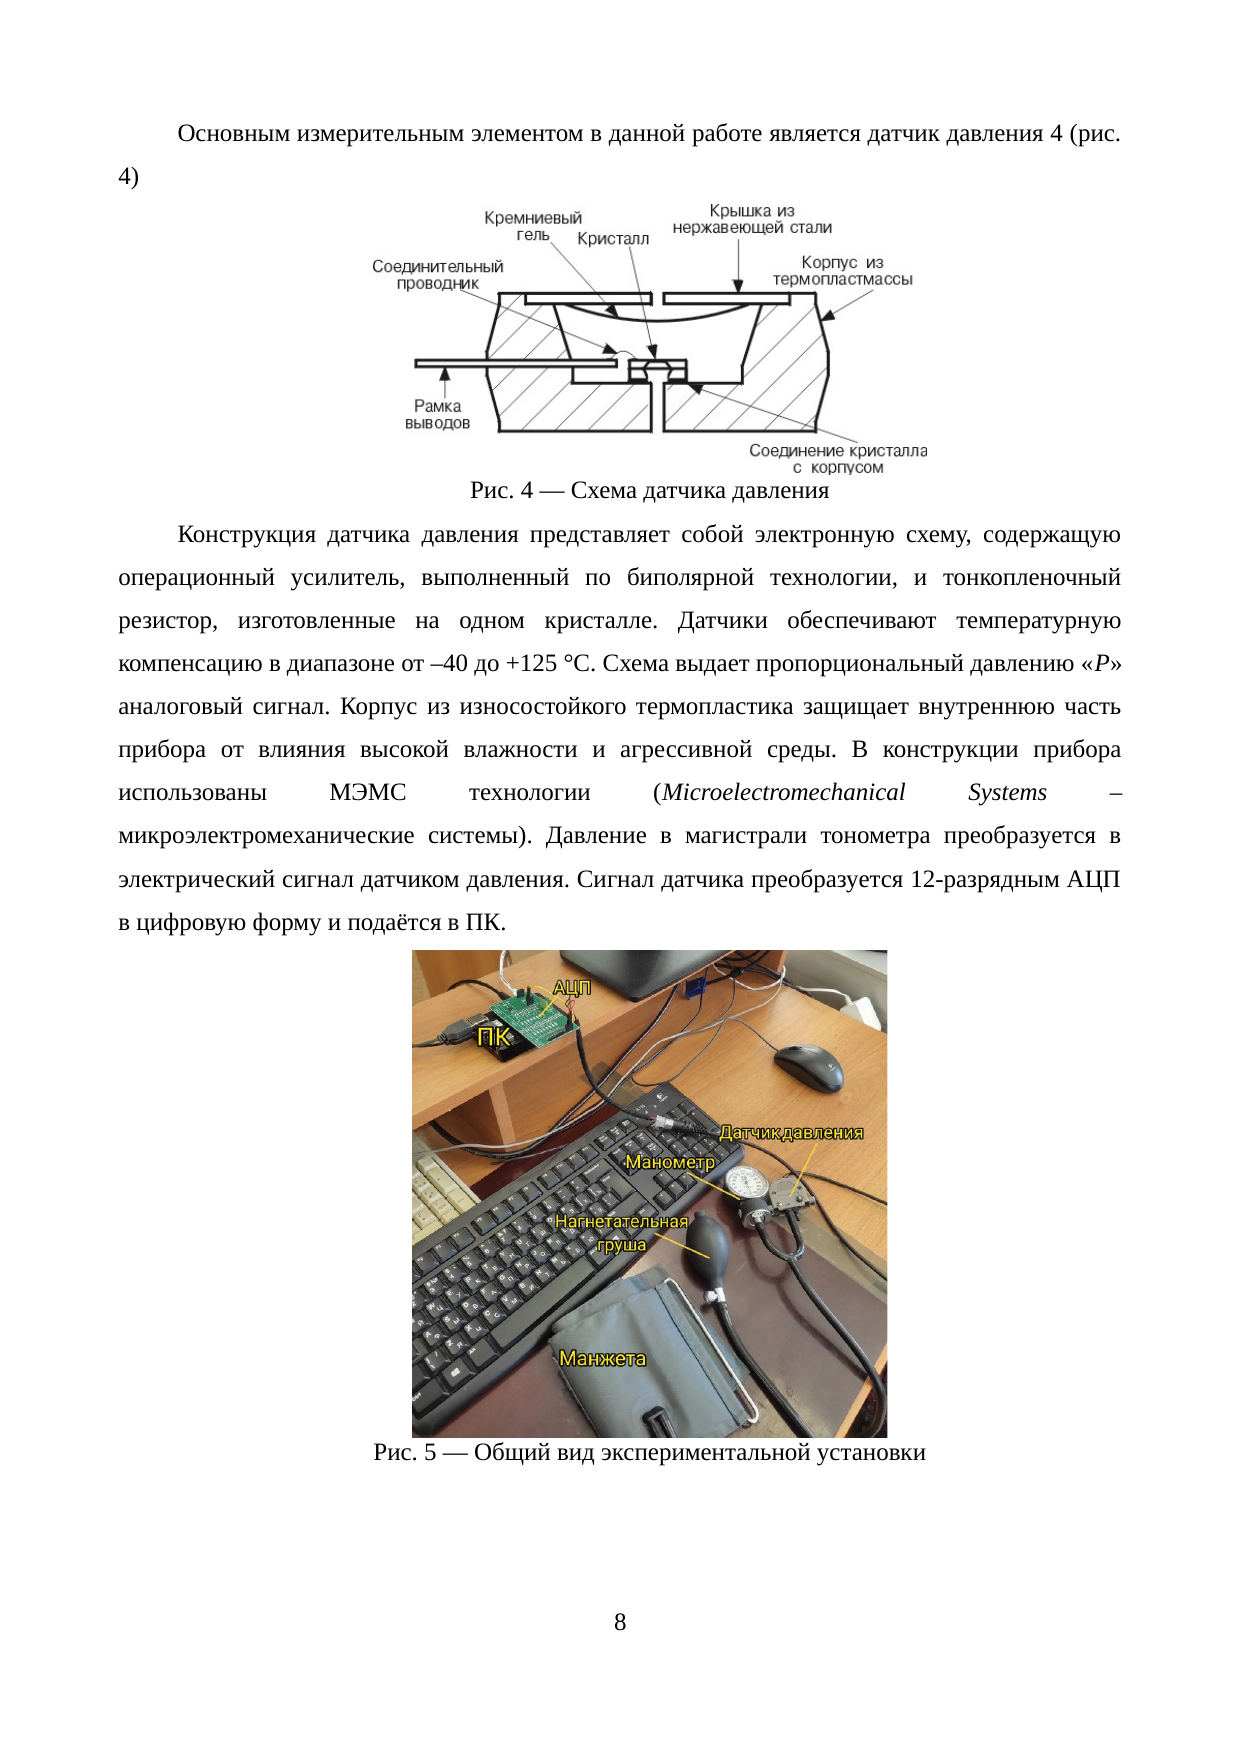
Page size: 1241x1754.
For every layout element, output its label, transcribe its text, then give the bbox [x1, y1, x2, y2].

text Рис. 5 — Общий вид экспериментальной установки [118, 1437, 1122, 1466]
text Рис. 4 — Схема датчика давления [118, 476, 1122, 504]
picture [412, 950, 888, 1438]
text Основным измерительным элементом в данной работе является датчик давления 4 (рис. 4) [118, 118, 1122, 190]
picture [372, 204, 928, 476]
text Конструкция датчика давления представляет собой электронную схему, содержащую операционный усилитель, выполненный по биполярной технологии, и тонкопленочный резистор, изготовленные на одном кристалле. Датчики обеспечивают температурную компенсацию в диапазоне от –40 до +125 °C. Схема выдает пропорциональный давлению «Р» аналоговый сигнал. Корпус из износостойкого термопластика защищает внутреннюю часть прибора от влияния высокой влажности и агрессивной среды. В конструкции прибора использованы МЭМС технологии (Microelectromechanical Systems – микроэлектромеханические системы). Давление в магистрали тонометра преобразуется в электрический сигнал датчиком давления. Сигнал датчика преобразуется 12-разрядным АЦП в цифровую форму и подаётся в ПК. [118, 519, 1122, 936]
